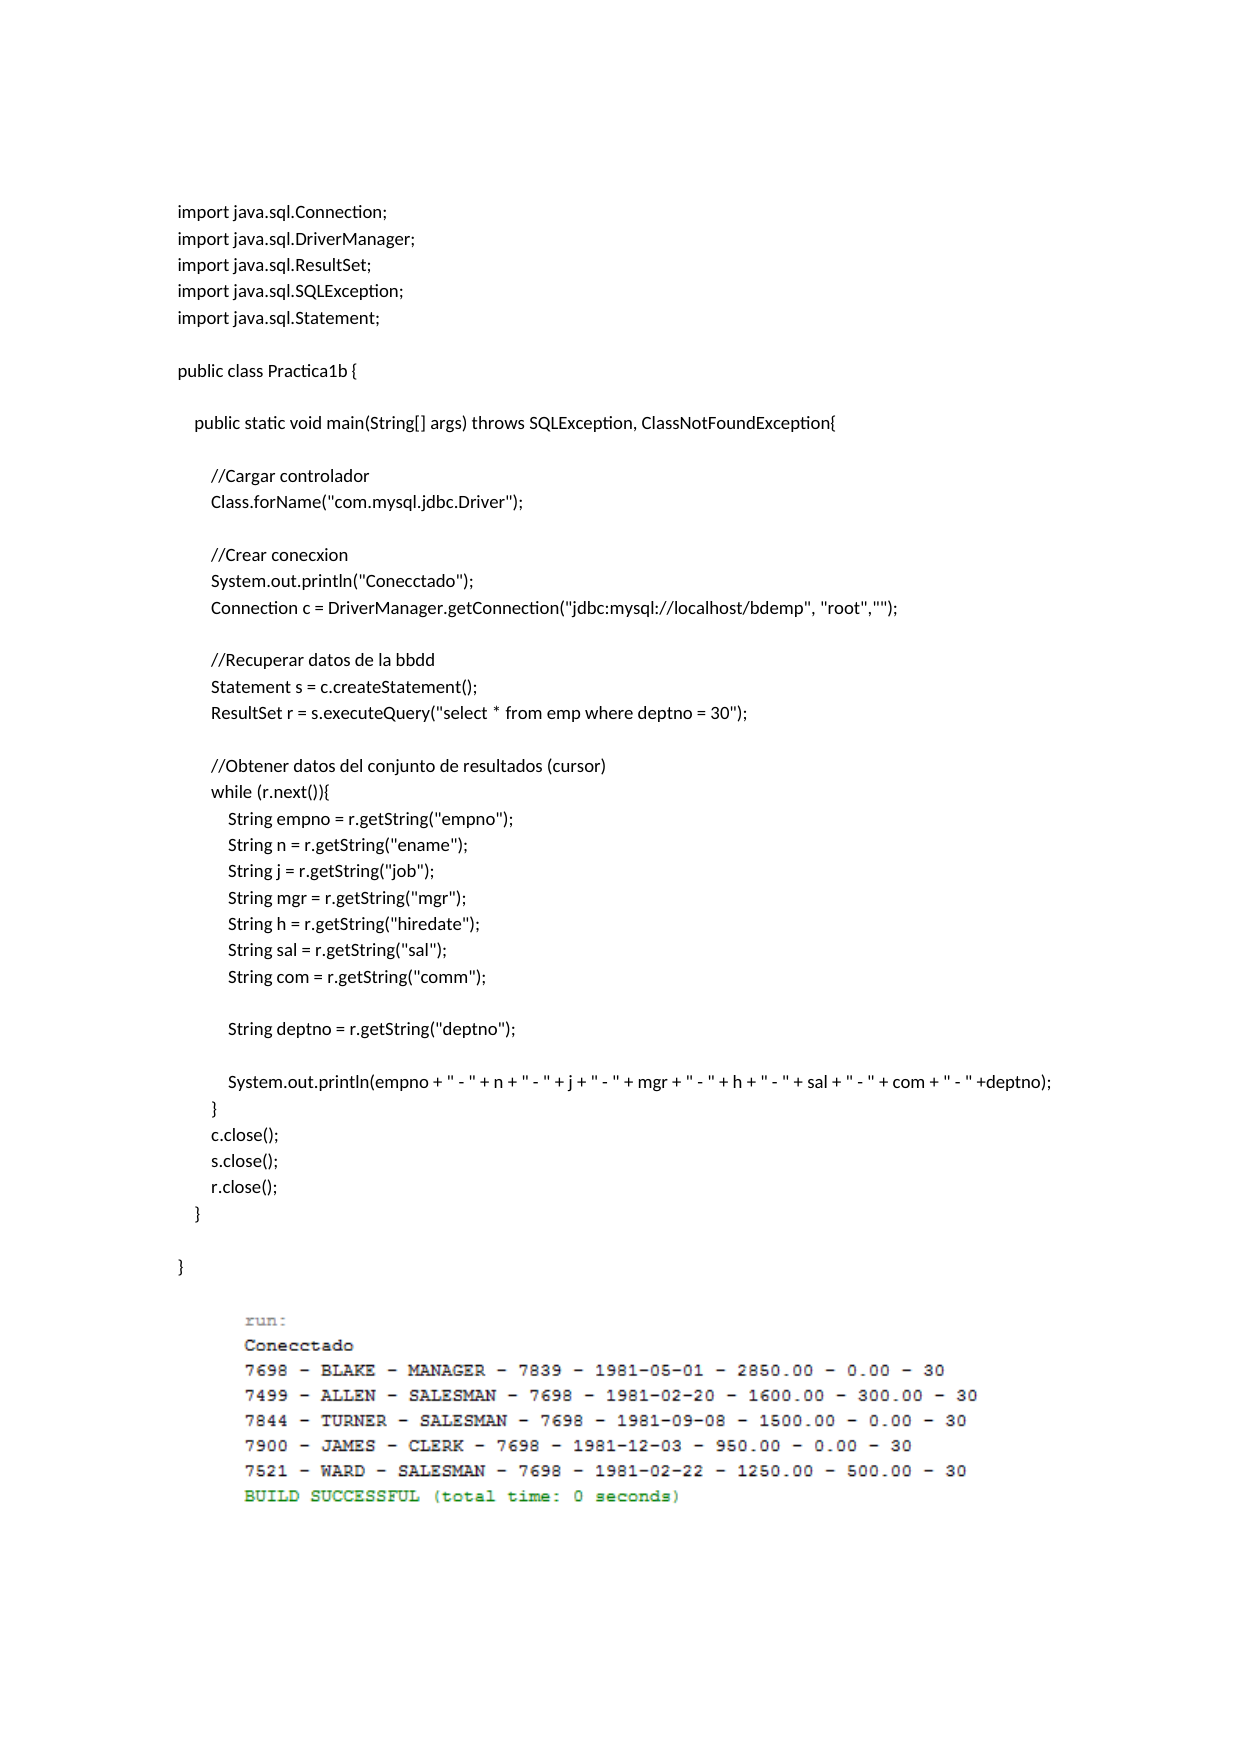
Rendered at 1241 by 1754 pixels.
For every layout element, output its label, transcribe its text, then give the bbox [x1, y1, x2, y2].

text Statement s = c.createStatement(); [177, 675, 1063, 698]
text r.close(); [177, 1176, 1063, 1199]
text import java.sql.ResultSet; [177, 253, 1063, 276]
text c.close(); [177, 1123, 1063, 1146]
text String sal = r.getString("sal"); [177, 938, 1063, 961]
text Class.forName("com.mysql.jdbc.Driver"); [177, 491, 1063, 513]
text System.out.println(empno + " - " + n + " - " + j + " - " + mgr + " - " + h + " - " + sal + " - " + com + " - " +deptno); [177, 1070, 1063, 1093]
picture [229, 1307, 1011, 1555]
text String j = r.getString("job"); [177, 859, 1063, 882]
text Connection c = DriverManager.getConnection("jdbc:mysql://localhost/bdemp", "root",""); [177, 596, 1063, 619]
text } [177, 1202, 1063, 1225]
text } [177, 1255, 1063, 1278]
text import java.sql.Statement; [177, 306, 1063, 329]
text //Recuperar datos de la bbdd [177, 649, 1063, 672]
text String deptno = r.getString("deptno"); [177, 1018, 1063, 1041]
text public static void main(String[] args) throws SQLException, ClassNotFoundException{ [177, 411, 1063, 434]
text String empno = r.getString("empno"); [177, 807, 1063, 830]
text import java.sql.DriverManager; [177, 227, 1063, 250]
text String mgr = r.getString("mgr"); [177, 886, 1063, 909]
text //Cargar controlador [177, 464, 1063, 487]
text ResultSet r = s.executeQuery("select * from emp where deptno = 30"); [177, 701, 1063, 724]
text System.out.println("Conecctado"); [177, 569, 1063, 592]
text //Obtener datos del conjunto de resultados (cursor) [177, 754, 1063, 777]
text public class Practica1b { [177, 359, 1063, 382]
text String h = r.getString("hiredate"); [177, 912, 1063, 935]
text s.close(); [177, 1149, 1063, 1172]
text String com = r.getString("comm"); [177, 965, 1063, 988]
text //Crear conecxion [177, 543, 1063, 566]
text import java.sql.Connection; [177, 201, 1063, 223]
text } [177, 1097, 1063, 1119]
text String n = r.getString("ename"); [177, 833, 1063, 856]
text while (r.next()){ [177, 780, 1063, 803]
text import java.sql.SQLException; [177, 280, 1063, 303]
